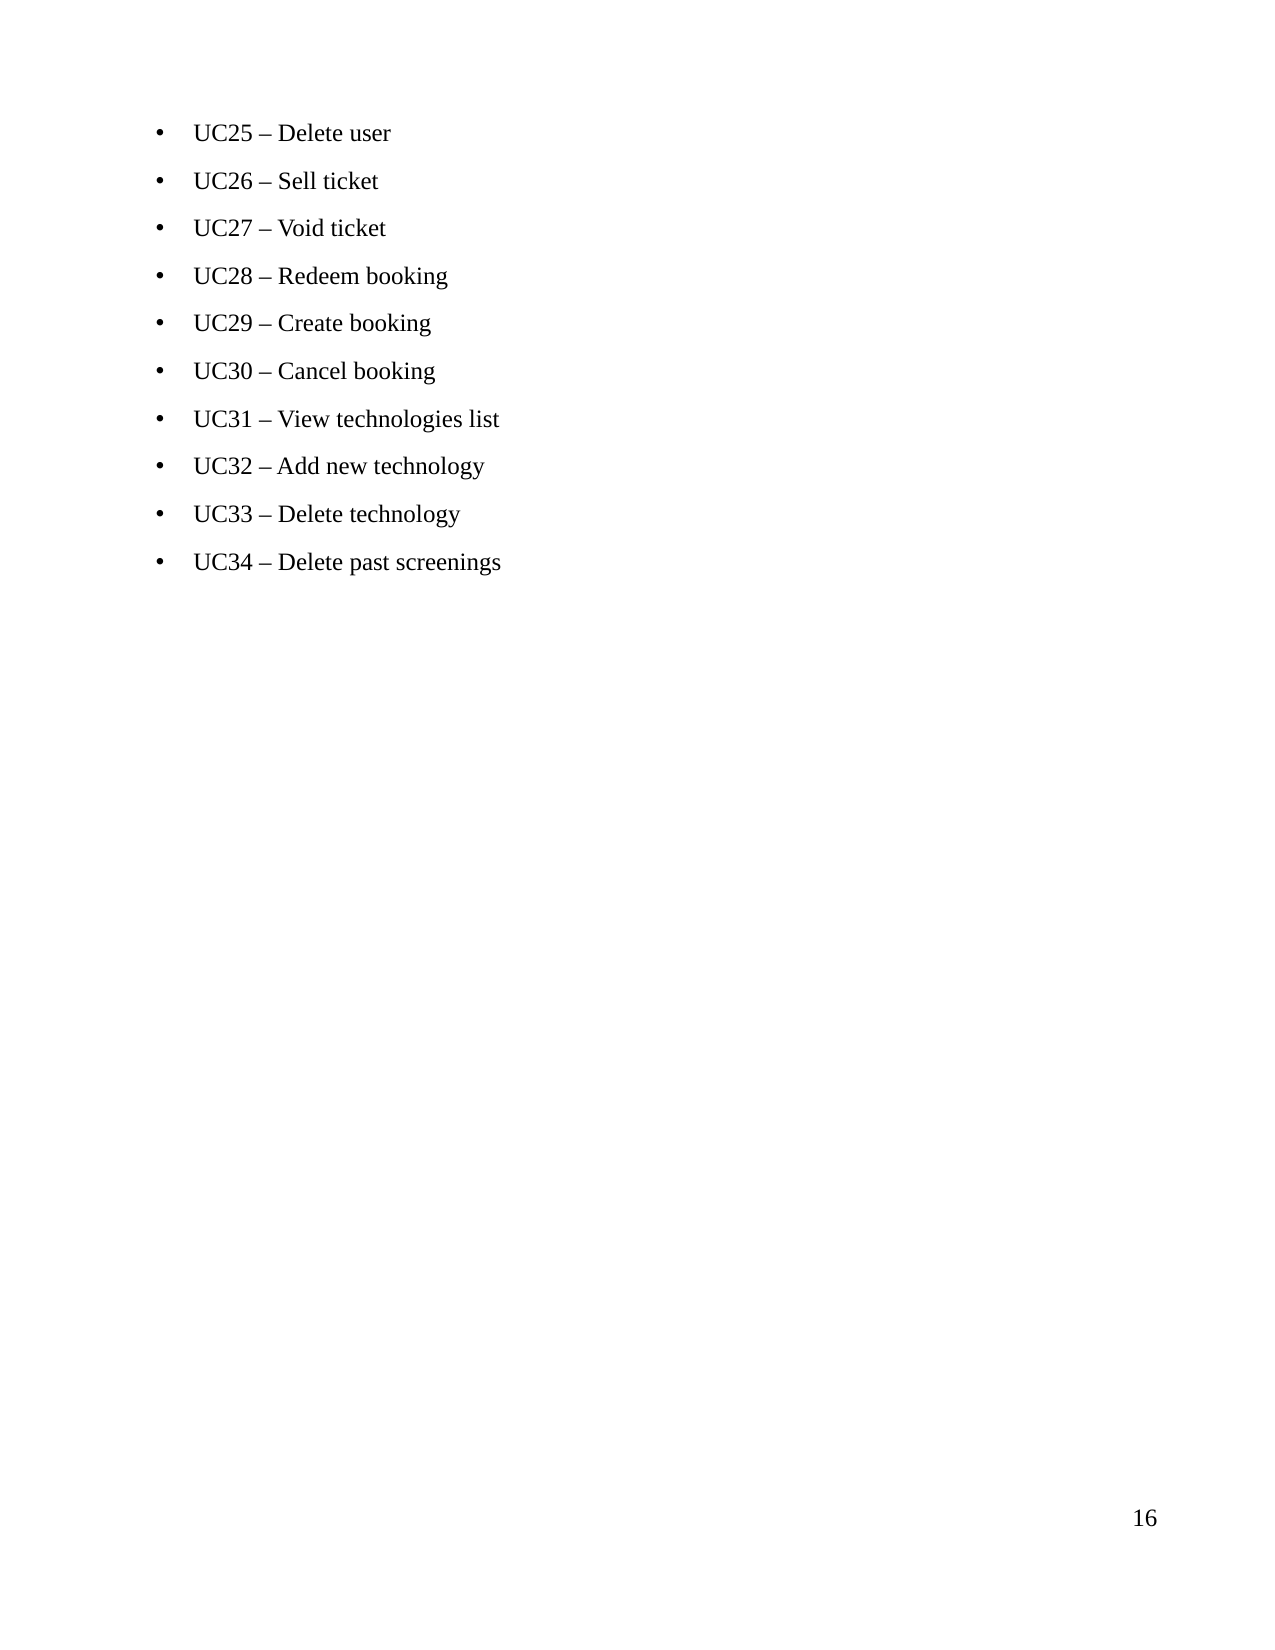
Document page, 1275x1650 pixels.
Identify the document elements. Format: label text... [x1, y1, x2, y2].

list UC34 – Delete past screenings [156, 547, 1157, 575]
list UC25 – Delete user [156, 118, 1157, 147]
list UC28 – Redeem booking [156, 261, 1157, 290]
list UC29 – Create booking [156, 308, 1157, 337]
list UC30 – Cancel booking [156, 356, 1157, 385]
list UC33 – Delete technology [156, 499, 1157, 528]
list UC27 – Void ticket [156, 213, 1157, 242]
list UC32 – Add new technology [156, 451, 1157, 480]
list UC26 – Sell ticket [156, 166, 1157, 194]
list UC31 – View technologies list [156, 404, 1157, 432]
